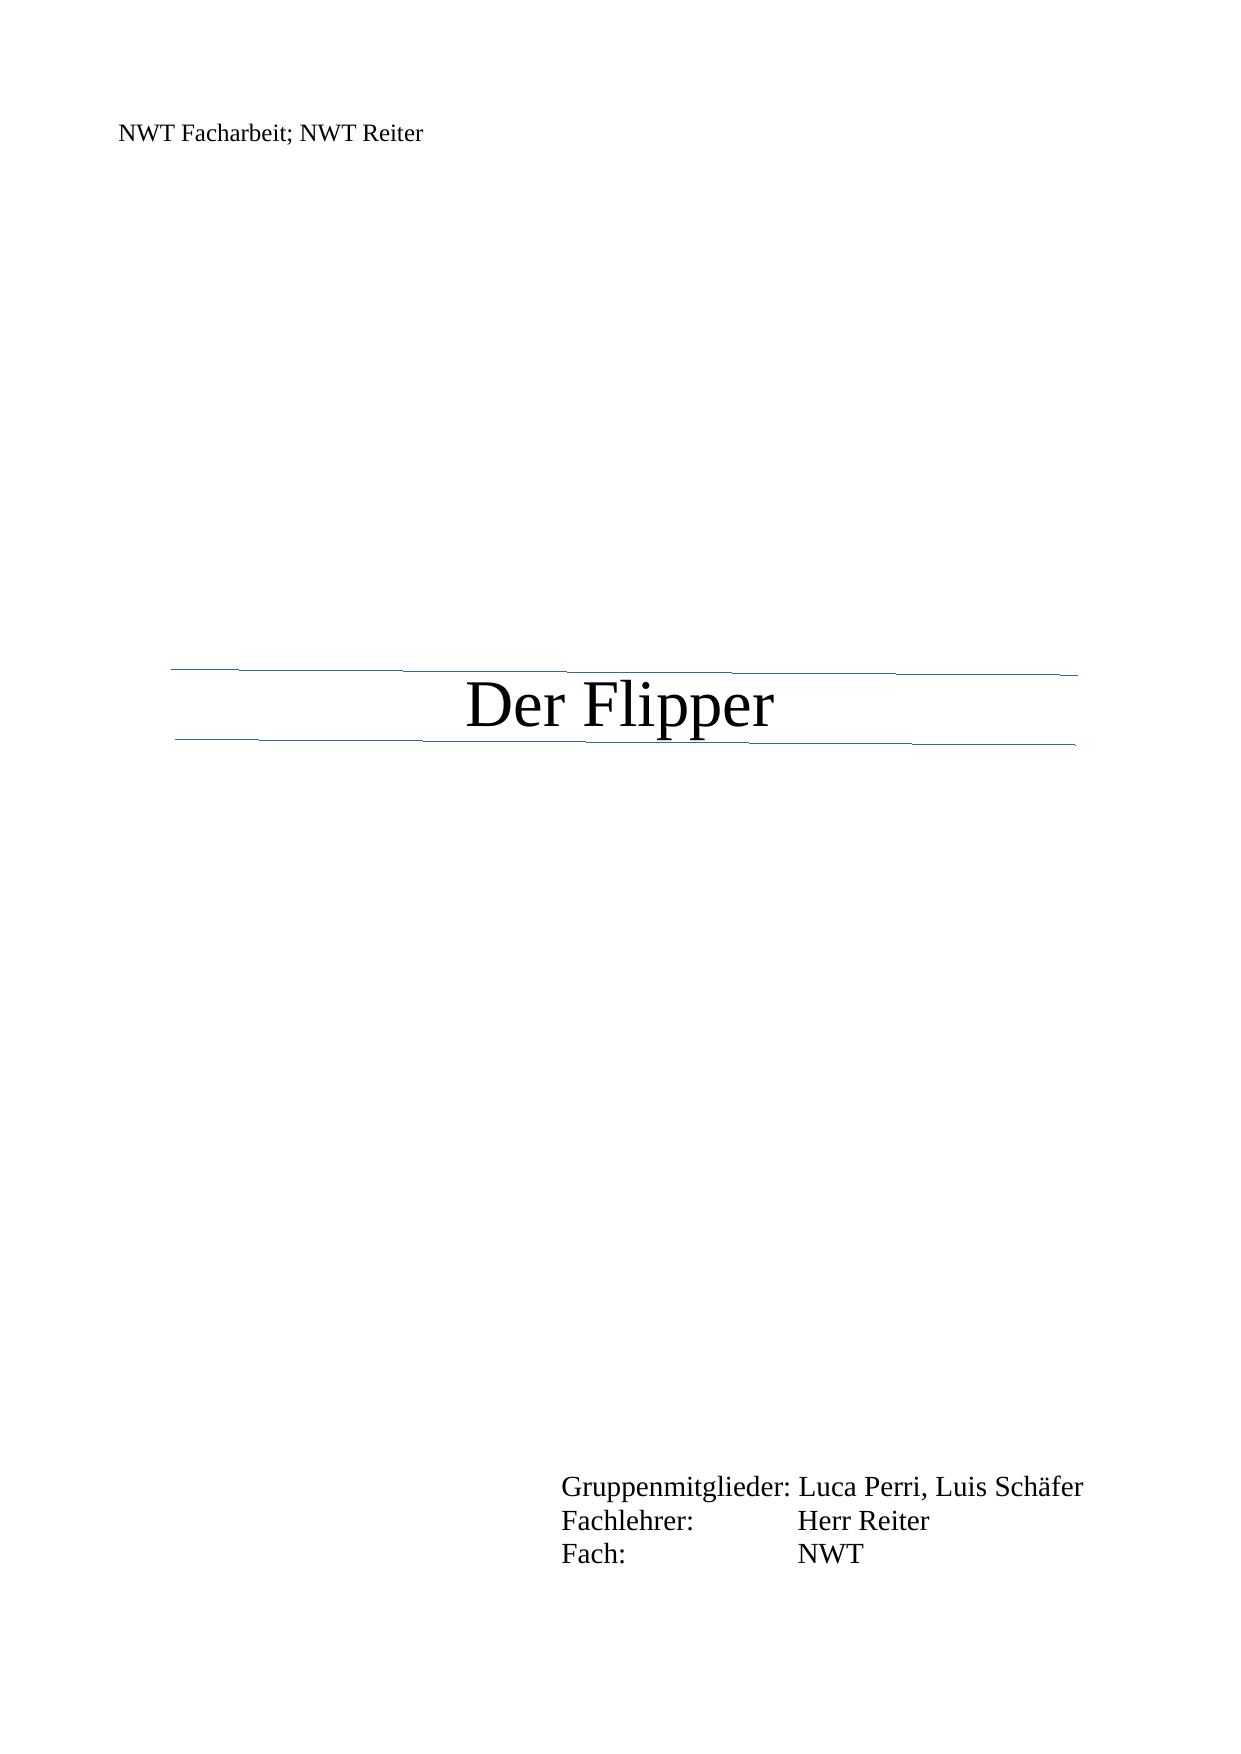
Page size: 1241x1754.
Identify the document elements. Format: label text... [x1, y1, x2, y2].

text Fach: NWT [118, 1536, 1122, 1570]
text Fachlehrer: Herr Reiter [118, 1503, 1122, 1536]
text NWT Facharbeit; NWT Reiter [118, 118, 1122, 147]
text Der Flipper [118, 664, 1122, 741]
text Gruppenmitglieder: Luca Perri, Luis Schäfer [118, 1469, 1122, 1503]
